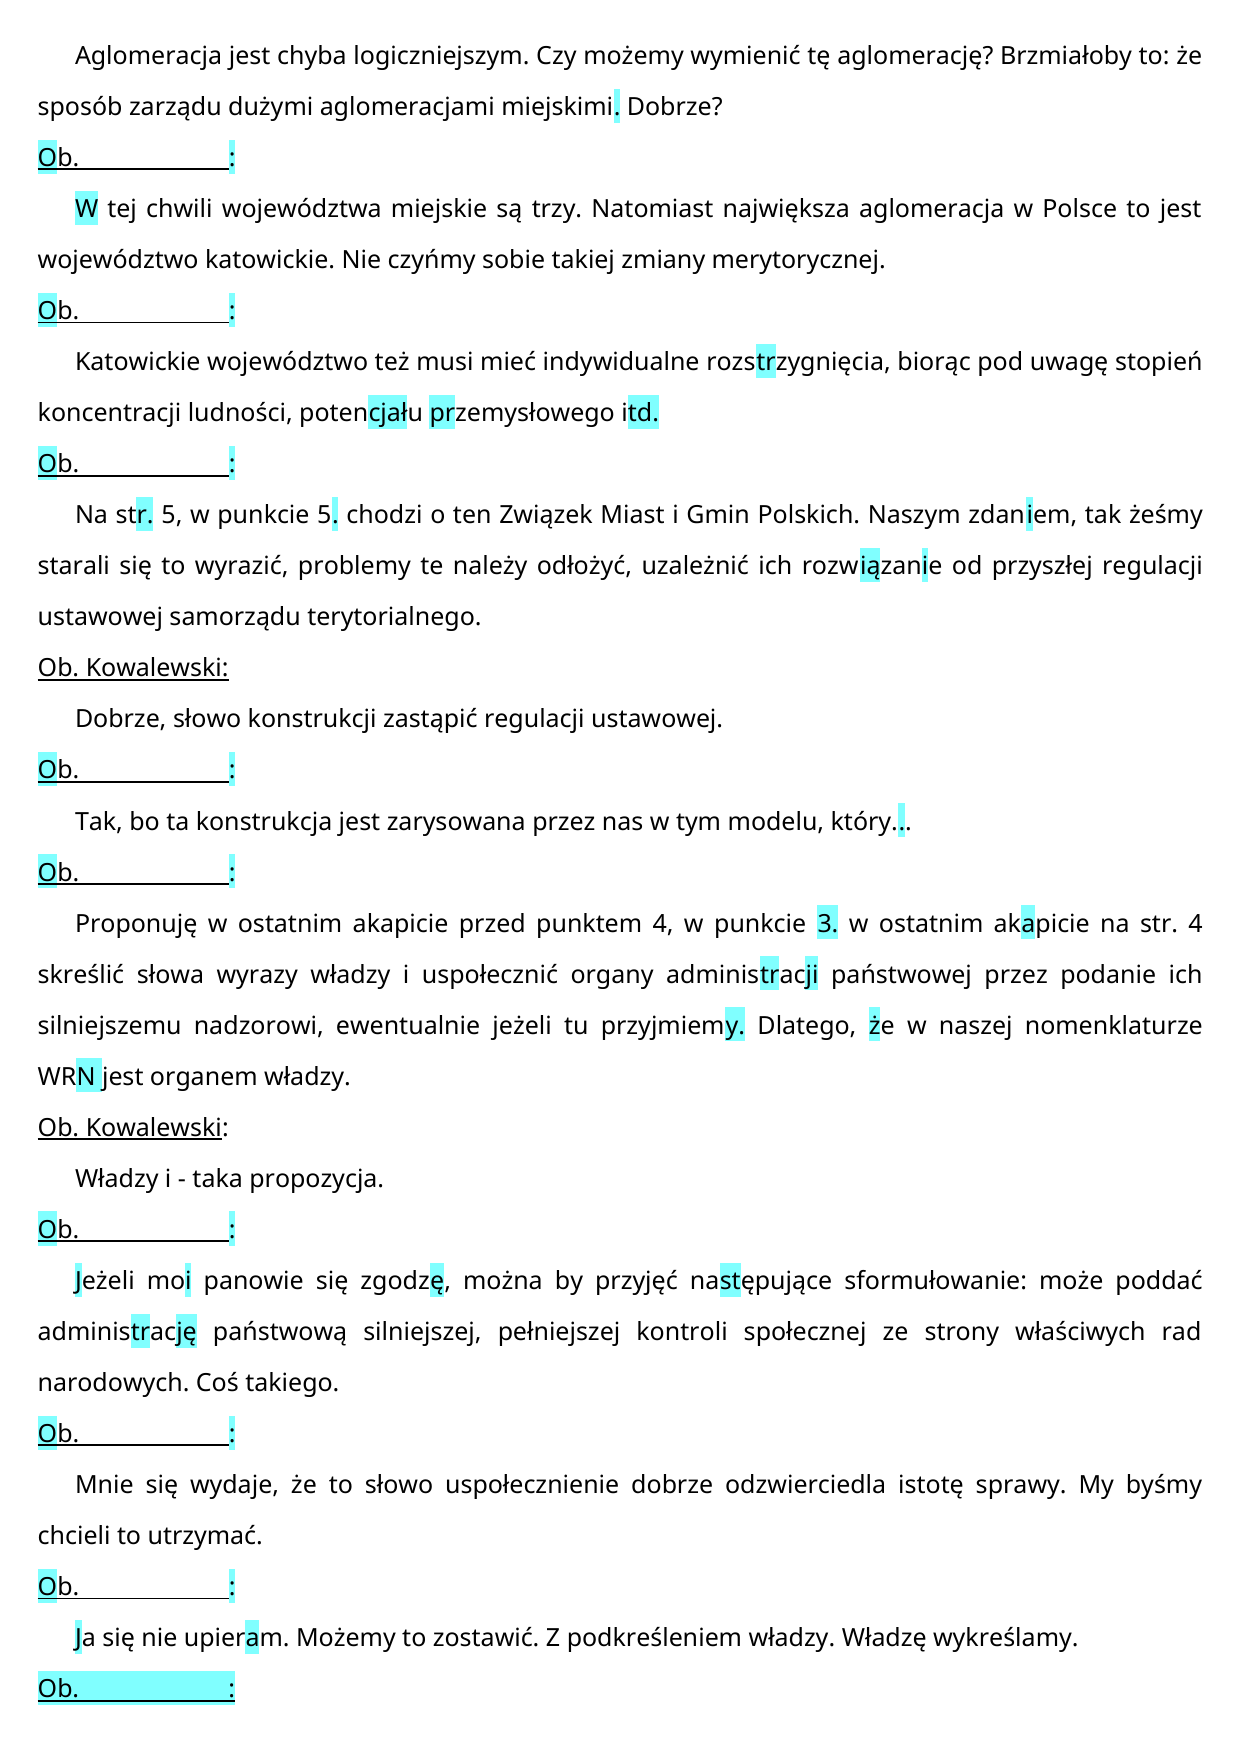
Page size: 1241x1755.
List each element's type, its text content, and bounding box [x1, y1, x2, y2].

text Władzy i - taka propozycja. [37, 1160, 1203, 1194]
text Ob. : [37, 1211, 1203, 1246]
text Dobrze, słowo konstrukcji zastąpić regulacji ustawowej. [37, 701, 1203, 735]
text Ob. : [37, 1671, 1203, 1705]
text Proponuję w ostatnim akapicie przed punktem 4, w punkcie 3. w ostatnim akapicie na str. 4 skreślić słowa wyrazy władzy i uspołecznić organy administracji państwowej przez podanie ich silniejszemu nadzorowi, ewentualnie jeżeli tu przyjmiemy. Dlatego, że w naszej nomenklaturze WRN jest organem władzy. [37, 905, 1203, 1092]
text Ob. : [37, 139, 1203, 174]
text Ob. : [37, 854, 1203, 888]
text Katowickie województwo też musi mieć indywidualne rozstrzygnięcia, biorąc pod uwagę stopień koncentracji ludności, potencjału przemysłowego itd. [37, 344, 1203, 429]
text Jeżeli moi panowie się zgodzę, można by przyjęć następujące sformułowanie: może poddać administrację państwową silniejszej, pełniejszej kontroli społecznej ze strony właściwych rad narodowych. Coś takiego. [37, 1262, 1203, 1399]
text Aglomeracja jest chyba logiczniejszym. Czy możemy wymienić tę aglomerację? Brzmiałoby to: że sposób zarządu dużymi aglomeracjami miejskimi. Dobrze? [37, 37, 1203, 123]
text Ob. : [37, 1569, 1203, 1603]
text Ob. Kowalewski: [37, 1109, 1203, 1143]
text Ob. : [37, 752, 1203, 786]
text Na str. 5, w punkcie 5. chodzi o ten Związek Miast i Gmin Polskich. Naszym zdaniem, tak żeśmy starali się to wyrazić, problemy te należy odłożyć, uzależnić ich rozwiązanie od przyszłej regulacji ustawowej samorządu terytorialnego. [37, 497, 1203, 633]
text Ob. : [37, 446, 1203, 480]
text Ob. : [37, 293, 1203, 327]
text W tej chwili województwa miejskie są trzy. Natomiast największa aglomeracja w Polsce to jest województwo katowickie. Nie czyńmy sobie takiej zmiany merytorycznej. [37, 191, 1203, 276]
text Ob. Kowalewski: [37, 650, 1203, 684]
text Tak, bo ta konstrukcja jest zarysowana przez nas w tym modelu, który... [37, 803, 1203, 837]
text Ob. : [37, 1416, 1203, 1450]
text Ja się nie upieram. Możemy to zostawić. Z podkreśleniem władzy. Władzę wykreślamy. [37, 1620, 1203, 1654]
text Mnie się wydaje, że to słowo uspołecznienie dobrze odzwierciedla istotę sprawy. My byśmy chcieli to utrzymać. [37, 1467, 1203, 1552]
